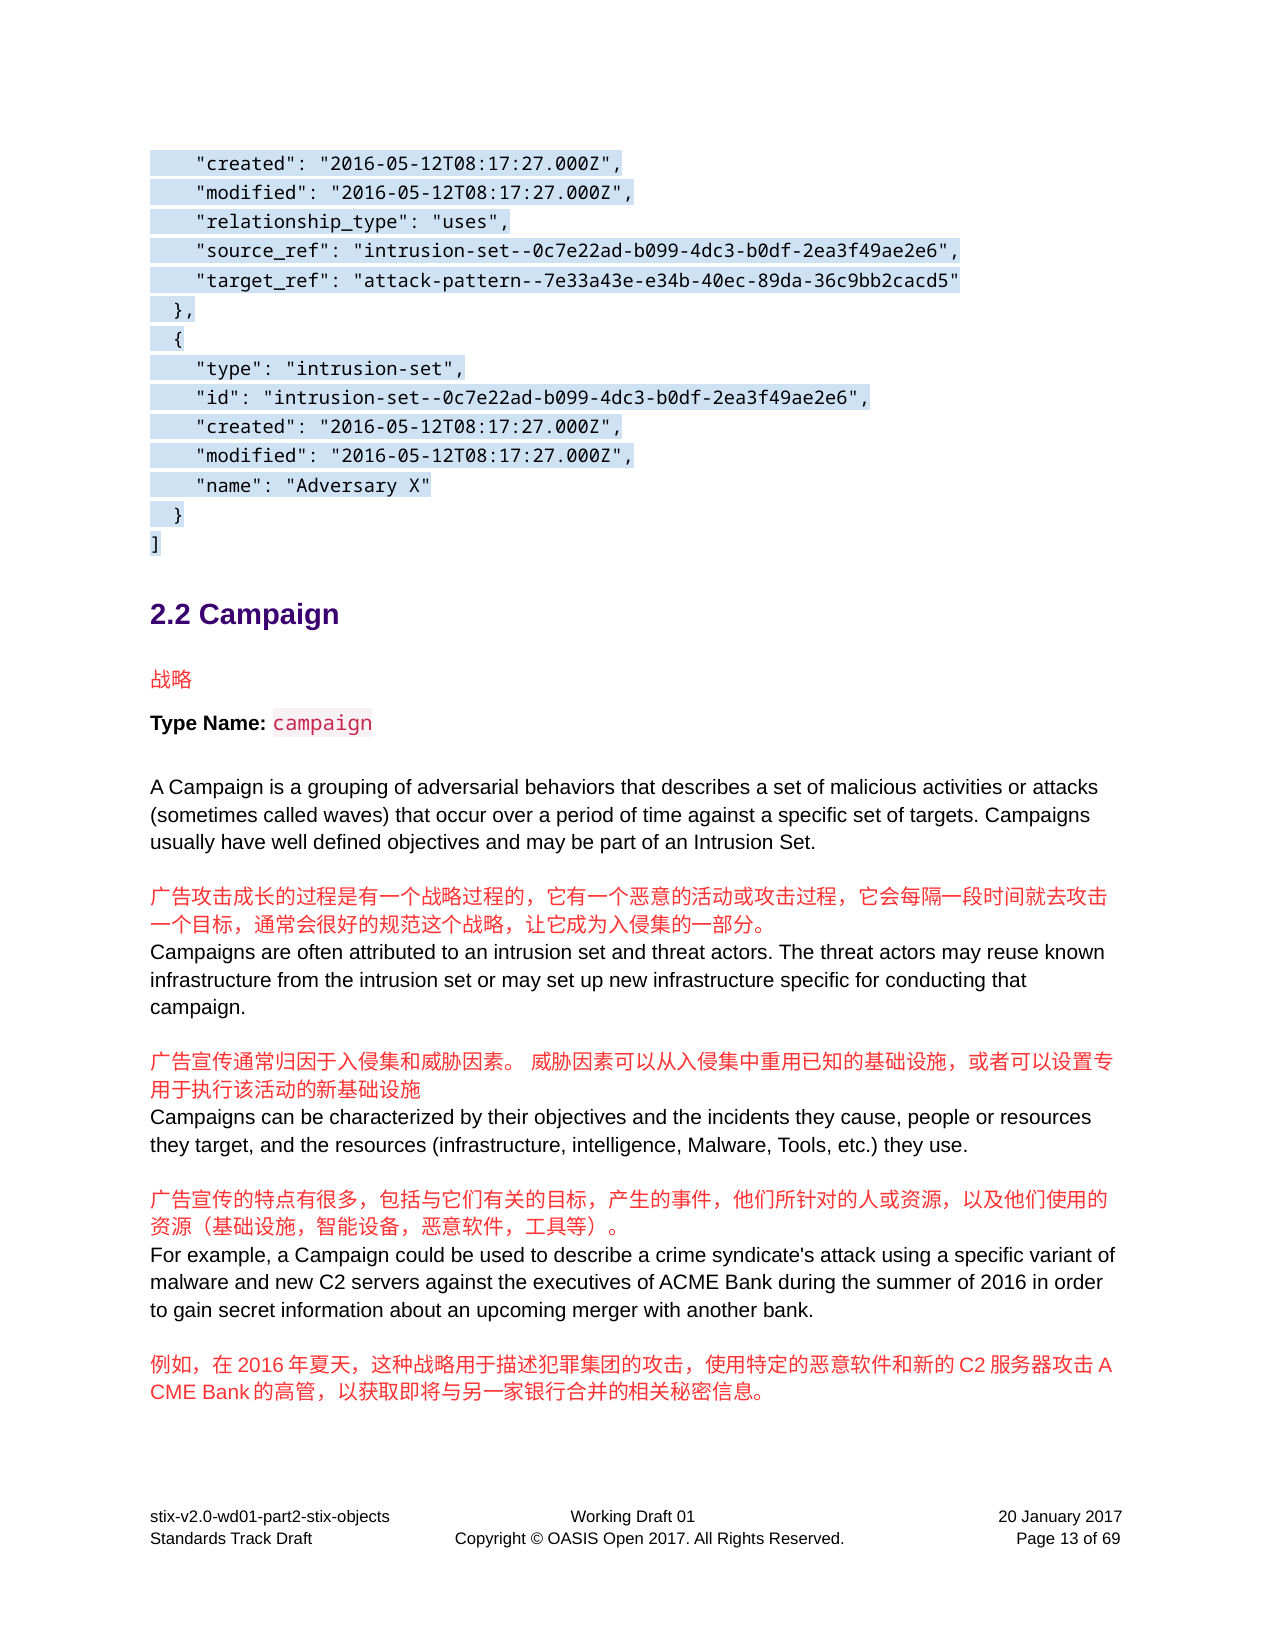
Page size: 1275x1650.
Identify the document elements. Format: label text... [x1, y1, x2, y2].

text { [150, 326, 1125, 351]
text 战略 [150, 668, 1125, 692]
text 广告攻击成长的过程是有一个战略过程的，它有一个恶意的活动或攻击过程，它会每隔一段时间就去攻击一个目标，通常会很好的规范这个战略，让它成为入侵集的一部分。 [150, 885, 1125, 936]
text "type": "intrusion-set", [150, 355, 1125, 380]
text ] [150, 531, 1125, 556]
text Type Name: campaign [150, 708, 1125, 737]
text 广告宣传通常归因于入侵集和威胁因素。 威胁因素可以从入侵集中重用已知的基础设施，或者可以设置专用于执行该活动的新基础设施 [150, 1050, 1125, 1101]
subtitle ​2.2​ Campaign [150, 597, 1125, 631]
text "relationship_type": "uses", [150, 208, 1125, 234]
text A Campaign is a grouping of adversarial behaviors that describes a set of malicious activities or attacks (sometimes called waves) that occur over a period of time against a specific set of targets. Campaigns usually have well defined objectives and may be part of an Intrusion Set. [150, 775, 1125, 854]
text }, [150, 296, 1125, 322]
text Campaigns can be characterized by their objectives and the incidents they cause, people or resources they target, and the resources (infrastructure, intelligence, Malware, Tools, etc.) they use. [150, 1105, 1125, 1156]
text "created": "2016-05-12T08:17:27.000Z", [150, 413, 1125, 439]
text Campaigns are often attributed to an intrusion set and threat actors. The threat actors may reuse known infrastructure from the intrusion set or may set up new infrastructure specific for conducting that campaign. [150, 940, 1125, 1019]
text 广告宣传的特点有很多，包括与它们有关的目标，产生的事件，他们所针对的人或资源，以及他们使用的资源（基础设施，智能设备，恶意软件，工具等）。 [150, 1187, 1125, 1239]
text "created": "2016-05-12T08:17:27.000Z", [150, 150, 1125, 176]
text "name": "Adversary X" [150, 472, 1125, 497]
text For example, a Campaign could be used to describe a crime syndicate's attack using a specific variant of malware and new C2 servers against the executives of ACME Bank during the summer of 2016 in order to gain secret information about an upcoming merger with another bank. [150, 1242, 1125, 1321]
text "source_ref": "intrusion-set--0c7e22ad-b099-4dc3-b0df-2ea3f49ae2e6", [150, 238, 1125, 263]
text "modified": "2016-05-12T08:17:27.000Z", [150, 179, 1125, 205]
text } [150, 501, 1125, 527]
text "id": "intrusion-set--0c7e22ad-b099-4dc3-b0df-2ea3f49ae2e6", [150, 384, 1125, 410]
text "modified": "2016-05-12T08:17:27.000Z", [150, 443, 1125, 468]
text "target_ref": "attack-pattern--7e33a43e-e34b-40ec-89da-36c9bb2cacd5" [150, 267, 1125, 293]
text 例如，在2016年夏天，这种战略用于描述犯罪集团的攻击，使用特定的恶意软件和新的C2服务器攻击ACME Bank的高管，以获取即将与另一家银行合并的相关秘密信息。 [150, 1352, 1125, 1404]
